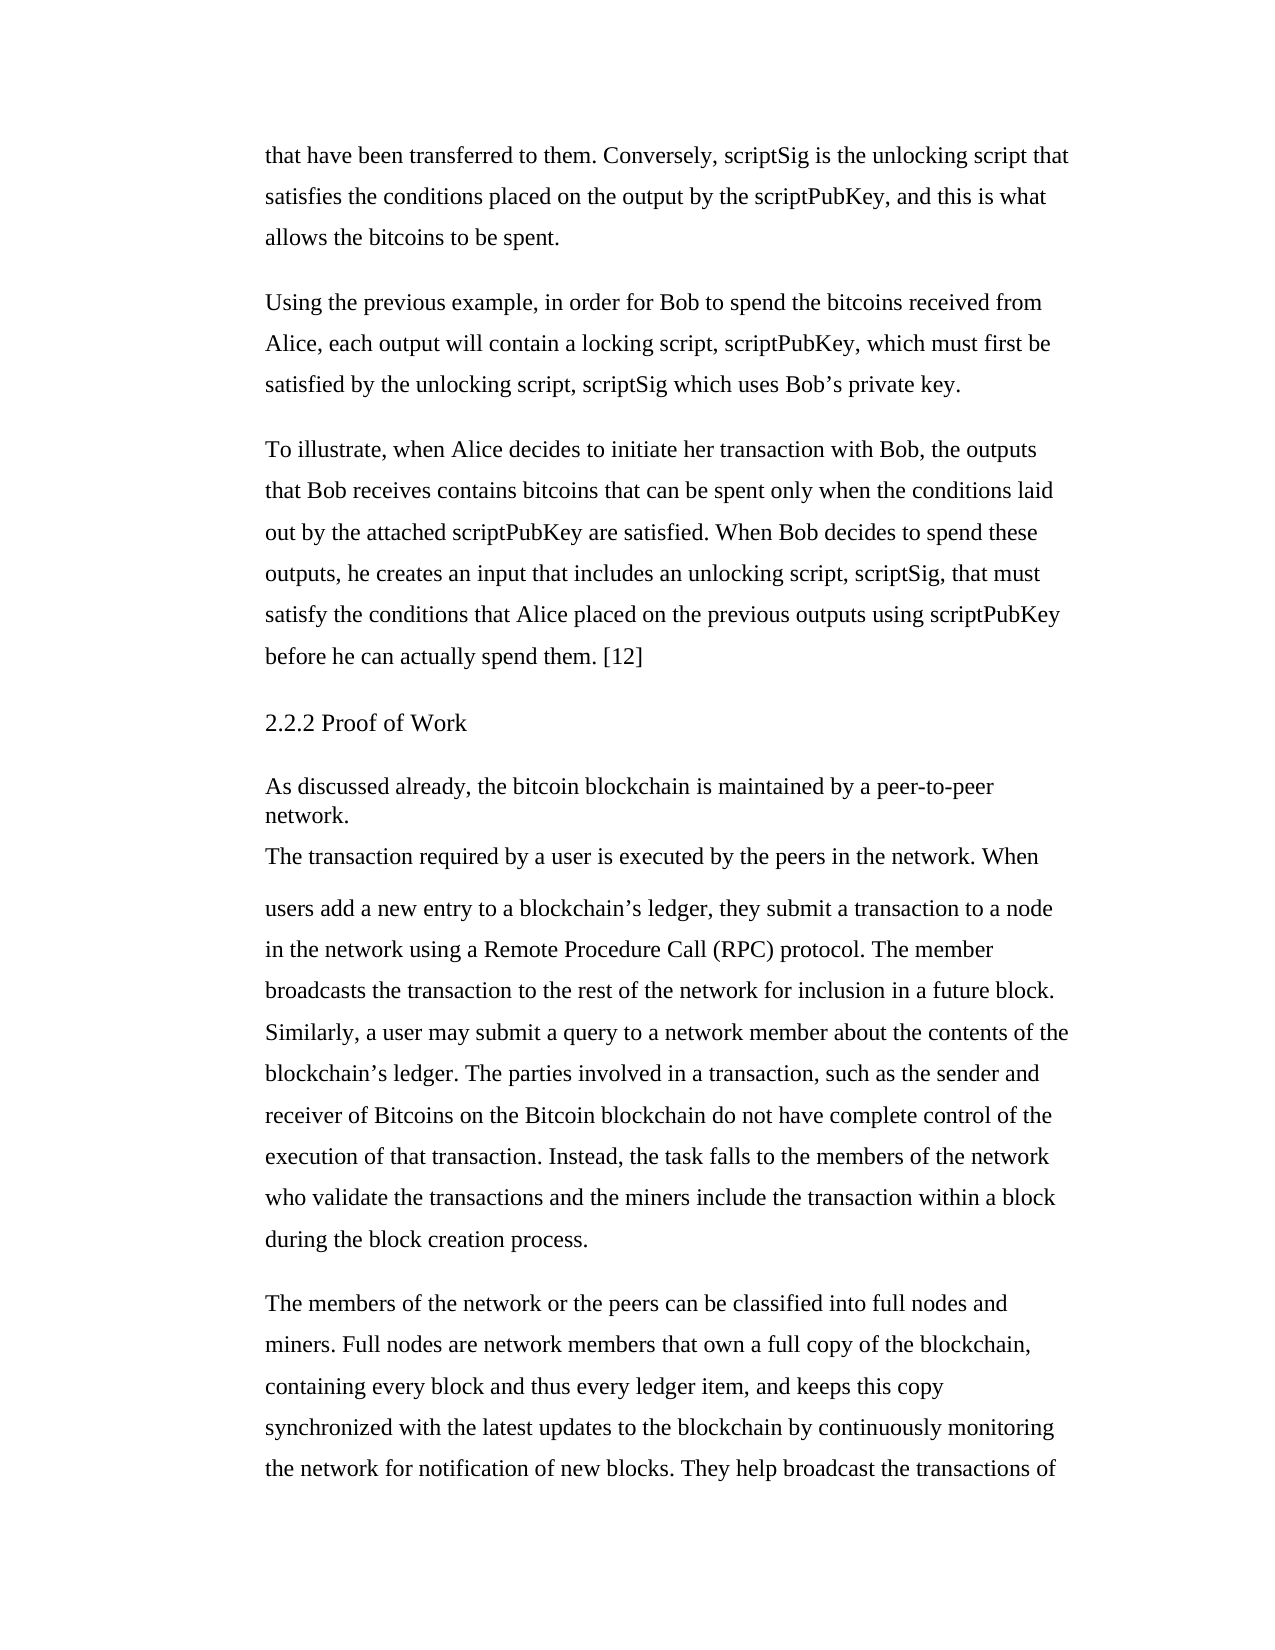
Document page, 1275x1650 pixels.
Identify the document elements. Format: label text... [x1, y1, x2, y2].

text As discussed already, the bitcoin blockchain is maintained by a peer-to-peer network. [265, 772, 1078, 829]
text users add a new entry to a blockchain’s ledger, they submit a transaction to a node in the network using a Remote Procedure Call (RPC) protocol. The member broadcasts the transaction to the rest of the network for inclusion in a future block. Similarly, a user may submit a query to a network member about the contents of the blockchain’s ledger. The parties involved in a transaction, such as the sender and receiver of Bitcoins on the Bitcoin blockchain do not have complete control of the execution of that transaction. Instead, the task falls to the members of the network who validate the transactions and the miners include the transaction within a block during the block creation process. [265, 894, 1078, 1252]
text The transaction required by a user is executed by the peers in the network. When [265, 842, 1078, 869]
text To illustrate, when Alice decides to initiate her transaction with Bob, the outputs that Bob receives contains bitcoins that can be spent only when the conditions laid out by the attached scriptPubKey are satisfied. When Bob decides to spend these outputs, he creates an input that includes an unlocking script, scriptSig, that must satisfy the conditions that Alice placed on the previous outputs using scriptPubKey before he can actually spend them. [12] [265, 435, 1078, 669]
text Using the previous example, in order for Bob to spend the bitcoins received from Alice, each output will contain a locking script, scriptPubKey, which must first be satisfied by the unlocking script, scriptSig which uses Bob’s private key. [265, 288, 1078, 398]
text that have been transferred to them. Conversely, scriptSig is the unlocking script that satisfies the conditions placed on the output by the scriptPubKey, and this is what allows the bitcoins to be spent. [265, 141, 1078, 251]
text 2.2.2 Proof of Work [265, 708, 1126, 737]
text The members of the network or the peers can be classified into full nodes and miners. Full nodes are network members that own a full copy of the blockchain, containing every block and thus every ledger item, and keeps this copy synchronized with the latest updates to the blockchain by continuously monitoring the network for notification of new blocks. They help broadcast the transactions of [265, 1289, 1078, 1482]
